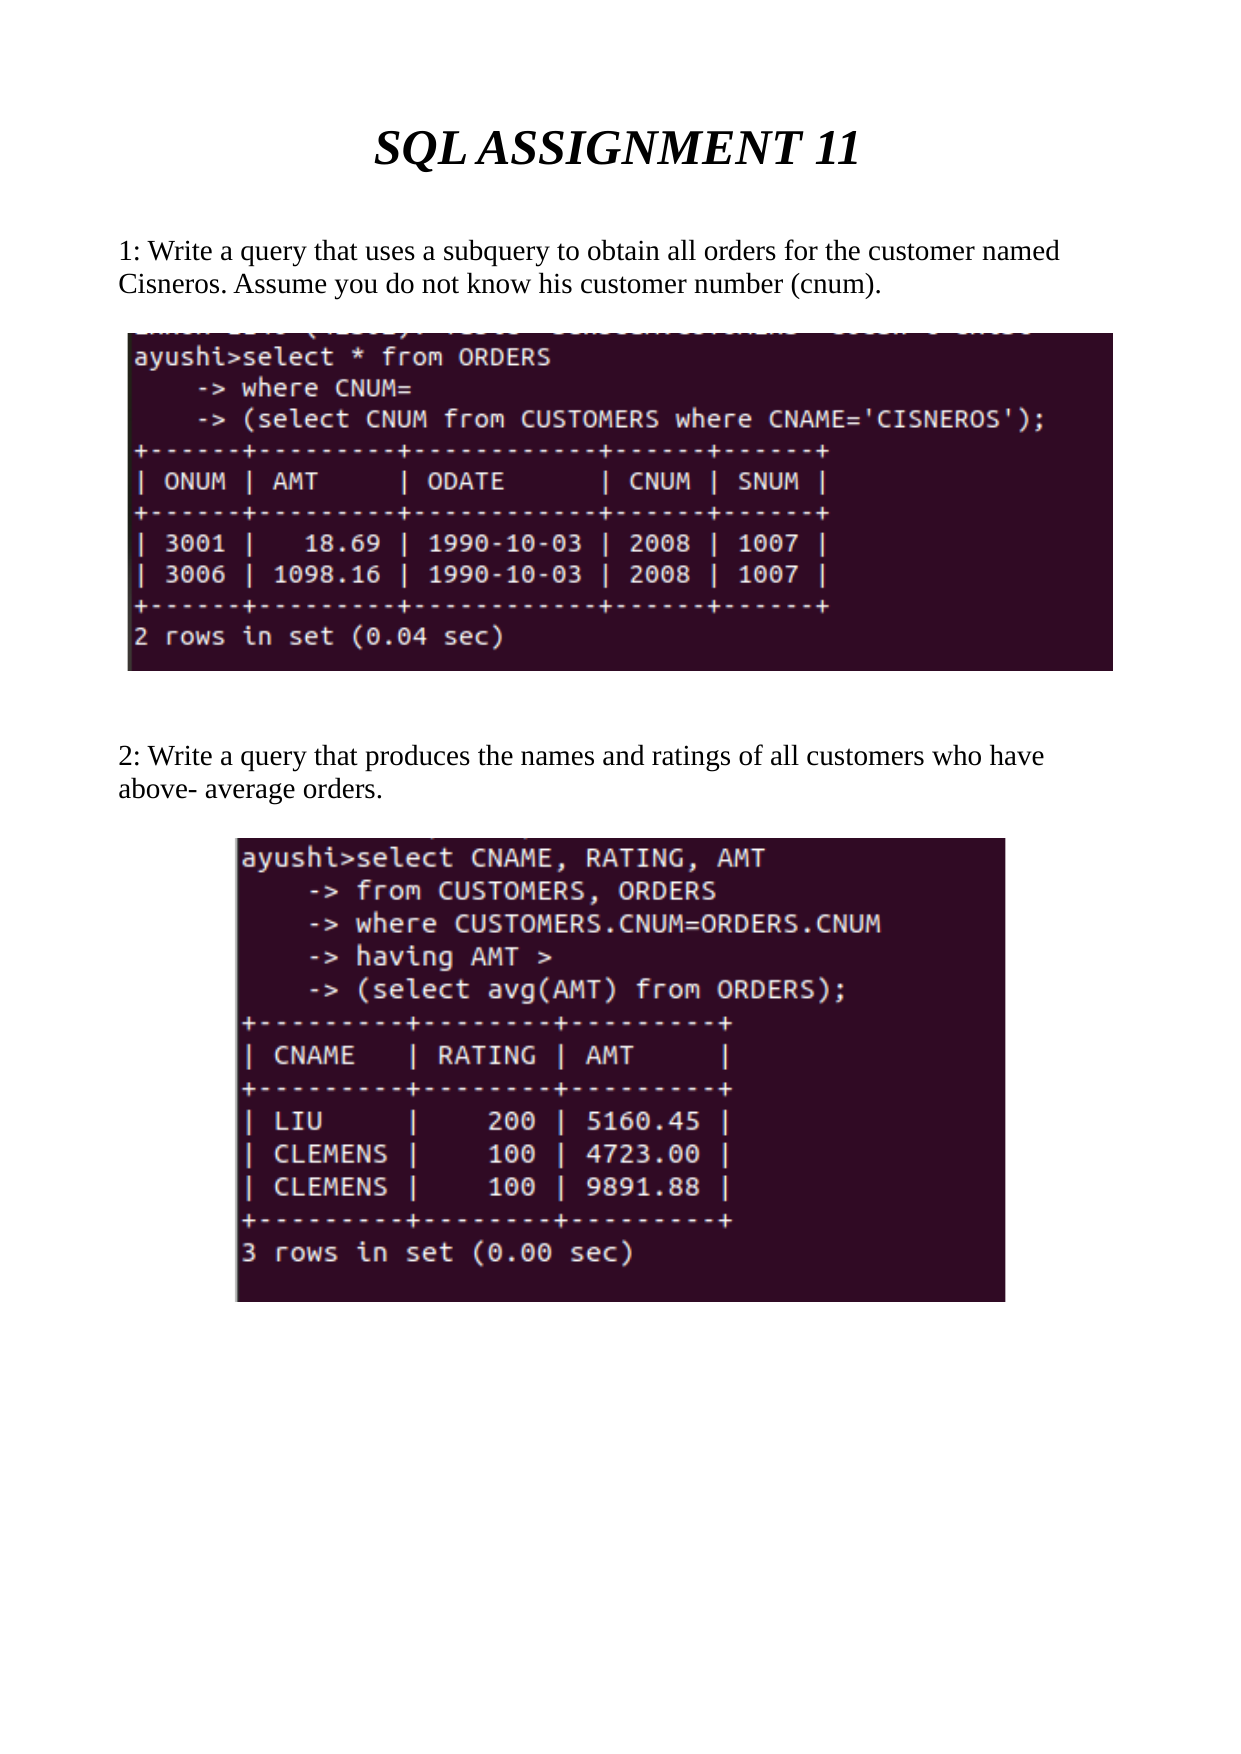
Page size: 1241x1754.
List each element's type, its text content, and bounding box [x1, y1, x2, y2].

text 2: Write a query that produces the names and ratings of all customers who have above- average orders. [118, 738, 1122, 805]
picture [234, 838, 1006, 1302]
text SQL ASSIGNMENT 11 [118, 118, 1122, 176]
picture [127, 333, 1113, 671]
text 1: Write a query that uses a subquery to obtain all orders for the customer named Cisneros. Assume you do not know his customer number (cnum). [118, 233, 1122, 300]
